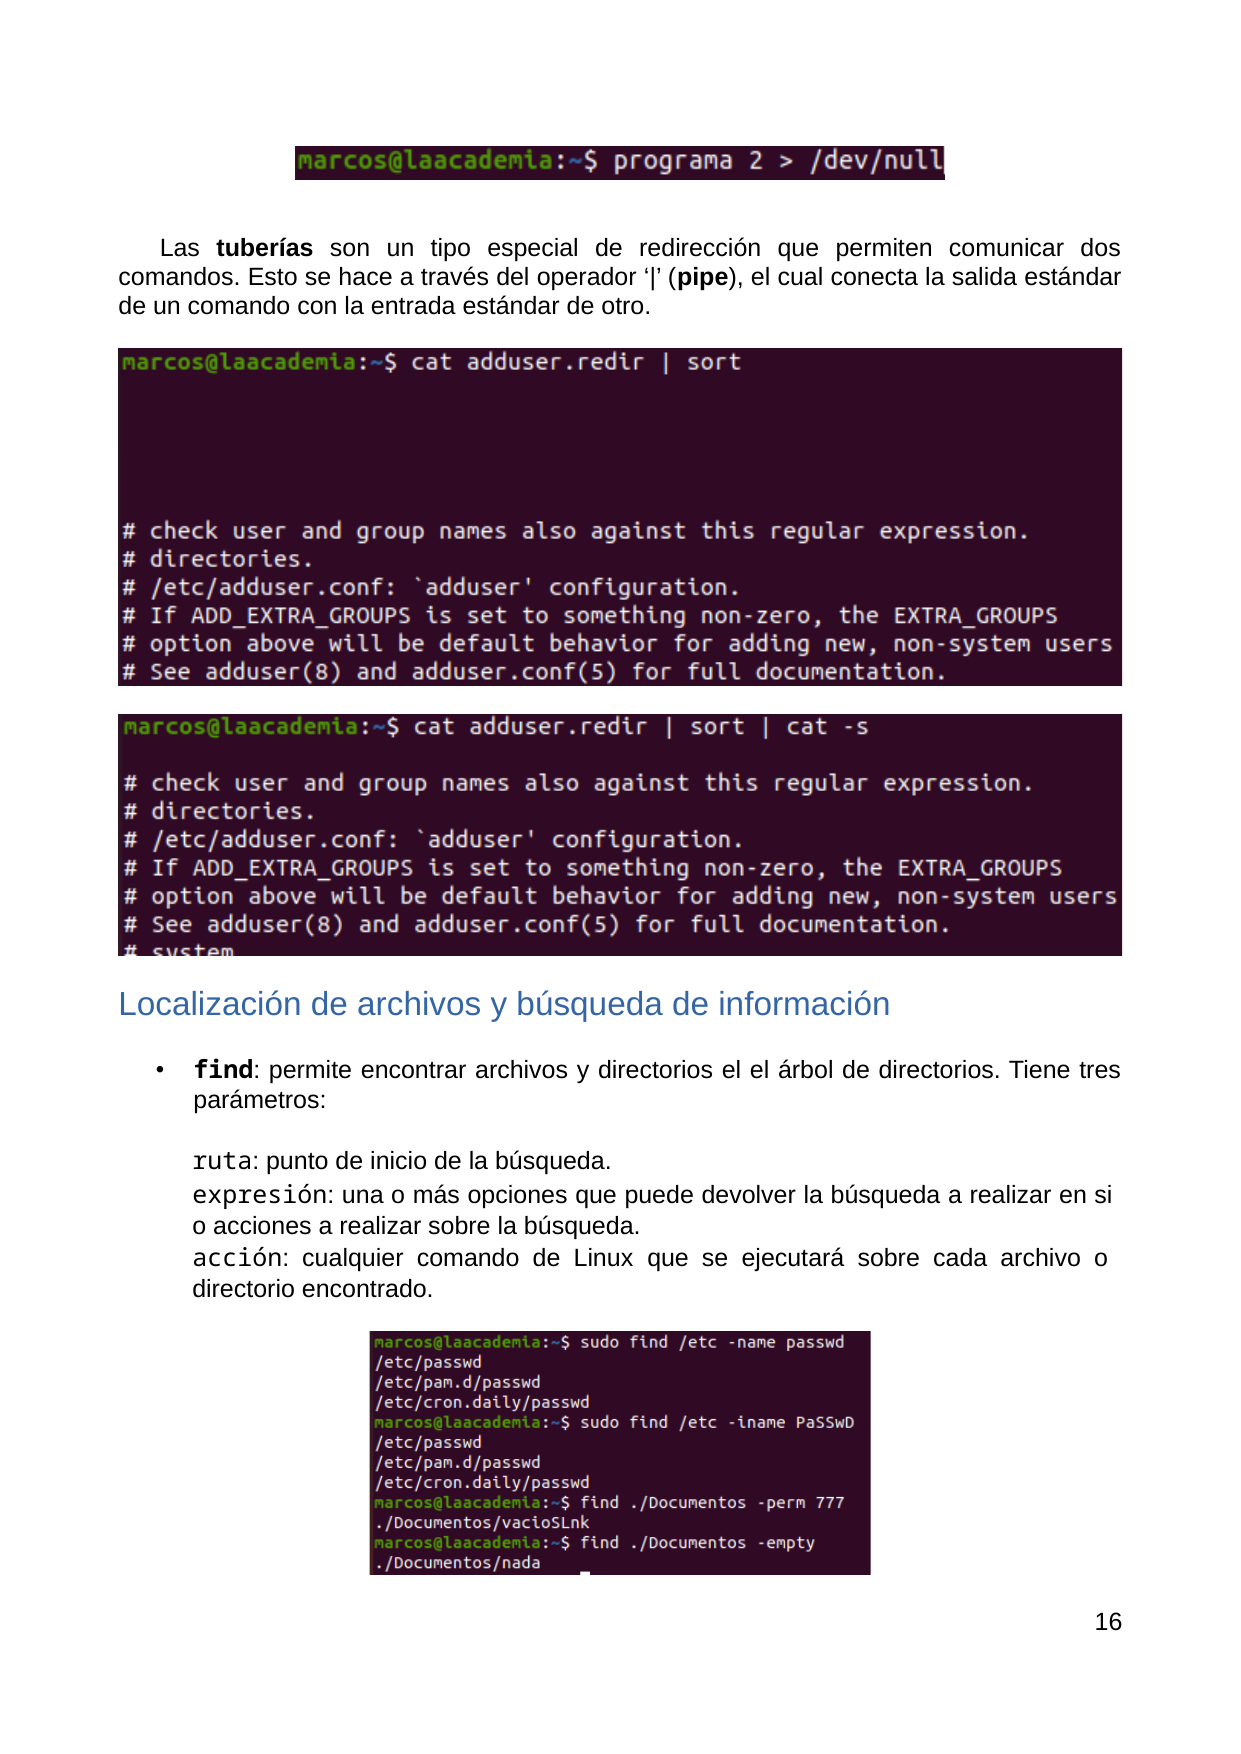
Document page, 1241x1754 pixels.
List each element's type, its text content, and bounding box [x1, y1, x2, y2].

list find: permite encontrar archivos y directorios el el árbol de directorios. Tiene tres parámetros: [156, 1051, 1122, 1114]
text ruta: punto de inicio de la búsqueda. [118, 1143, 1122, 1177]
text expresión: una o más opciones que puede devolver la búsqueda a realizar en si o acciones a realizar sobre la búsqueda. [118, 1177, 1122, 1240]
picture [118, 348, 1123, 686]
text acción: cualquier comando de Linux que se ejecutará sobre cada archivo o directorio encontrado. [118, 1240, 1122, 1303]
picture [369, 1331, 871, 1575]
text Localización de archivos y búsqueda de información [118, 984, 1122, 1023]
picture [118, 714, 1123, 956]
picture [295, 146, 945, 180]
text Las tuberías son un tipo especial de redirección que permiten comunicar dos comandos. Esto se hace a través del operador ‘|’ (pipe), el cual conecta la salida estándar de un comando con la entrada estándar de otro. [118, 233, 1122, 319]
